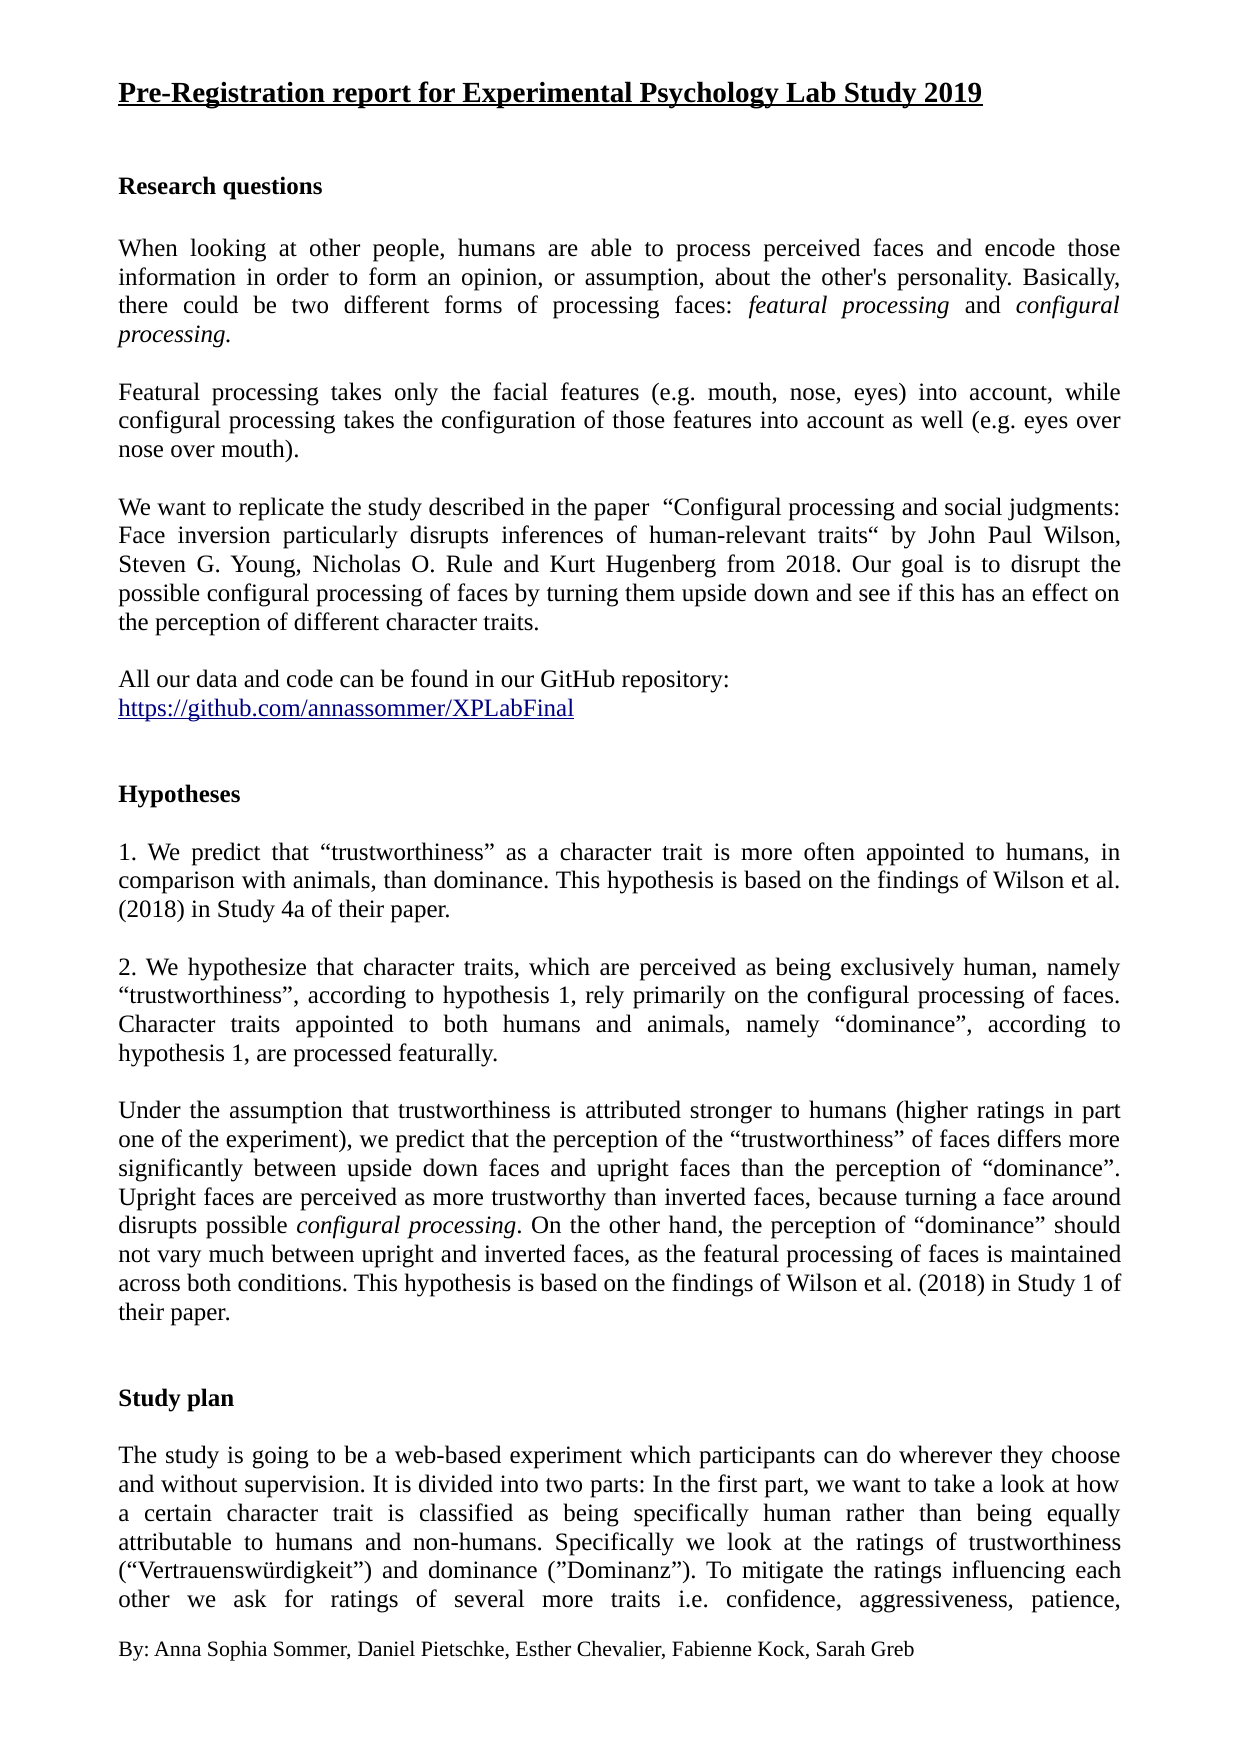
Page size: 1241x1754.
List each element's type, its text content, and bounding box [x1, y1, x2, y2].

text 2. We hypothesize that character traits, which are perceived as being exclusively human, namely “trustworthiness”, according to hypothesis 1, rely primarily on the configural processing of faces. Character traits appointed to both humans and animals, namely “dominance”, according to hypothesis 1, are processed featurally. [118, 952, 1122, 1067]
text Featural processing takes only the facial features (e.g. mouth, nose, eyes) into account, while configural processing takes the configuration of those features into account as well (e.g. eyes over nose over mouth). [118, 377, 1122, 463]
text Study plan [118, 1383, 1122, 1412]
text https://github.com/annassommer/XPLabFinal [118, 693, 1122, 722]
text We want to replicate the study described in the paper “Configural processing and social judgments: Face inversion particularly disrupts inferences of human-relevant traits“ by John Paul Wilson, Steven G. Young, Nicholas O. Rule and Kurt Hugenberg from 2018. Our goal is to disrupt the possible configural processing of faces by turning them upside down and see if this has an effect on the perception of different character traits. [118, 492, 1122, 636]
text Pre-Registration report for Experimental Psychology Lab Study 2019 [118, 75, 1122, 108]
text All our data and code can be found in our GitHub repository: [118, 664, 1122, 693]
text Under the assumption that trustworthiness is attributed stronger to humans (higher ratings in part one of the experiment), we predict that the perception of the “trustworthiness” of faces differs more significantly between upside down faces and upright faces than the perception of “dominance”. Upright faces are perceived as more trustworthy than inverted faces, because turning a face around disrupts possible configural processing. On the other hand, the perception of “dominance” should not vary much between upright and inverted faces, as the featural processing of faces is maintained across both conditions. This hypothesis is based on the findings of Wilson et al. (2018) in Study 1 of their paper. [118, 1096, 1122, 1326]
text Hypotheses [118, 779, 1122, 808]
text 1. We predict that “trustworthiness” as a character trait is more often appointed to humans, in comparison with animals, than dominance. This hypothesis is based on the findings of Wilson et al. (2018) in Study 4a of their paper. [118, 837, 1122, 923]
text Research questions [118, 171, 1122, 199]
text When looking at other people, humans are able to process perceived faces and encode those information in order to form an opinion, or assumption, about the other's personality. Basically, there could be two different forms of processing faces: featural processing and configural processing. [118, 233, 1122, 348]
text The study is going to be a web-based experiment which participants can do wherever they choose and without supervision. It is divided into two parts: In the first part, we want to take a look at how a certain character trait is classified as being specifically human rather than being equally attributable to humans and non-humans. Specifically we look at the ratings of trustworthiness (“Vertrauenswürdigkeit”) and dominance (”Dominanz”). To mitigate the ratings influencing each other we ask for ratings of several more traits i.e. confidence, aggressiveness, patience, [118, 1441, 1122, 1613]
